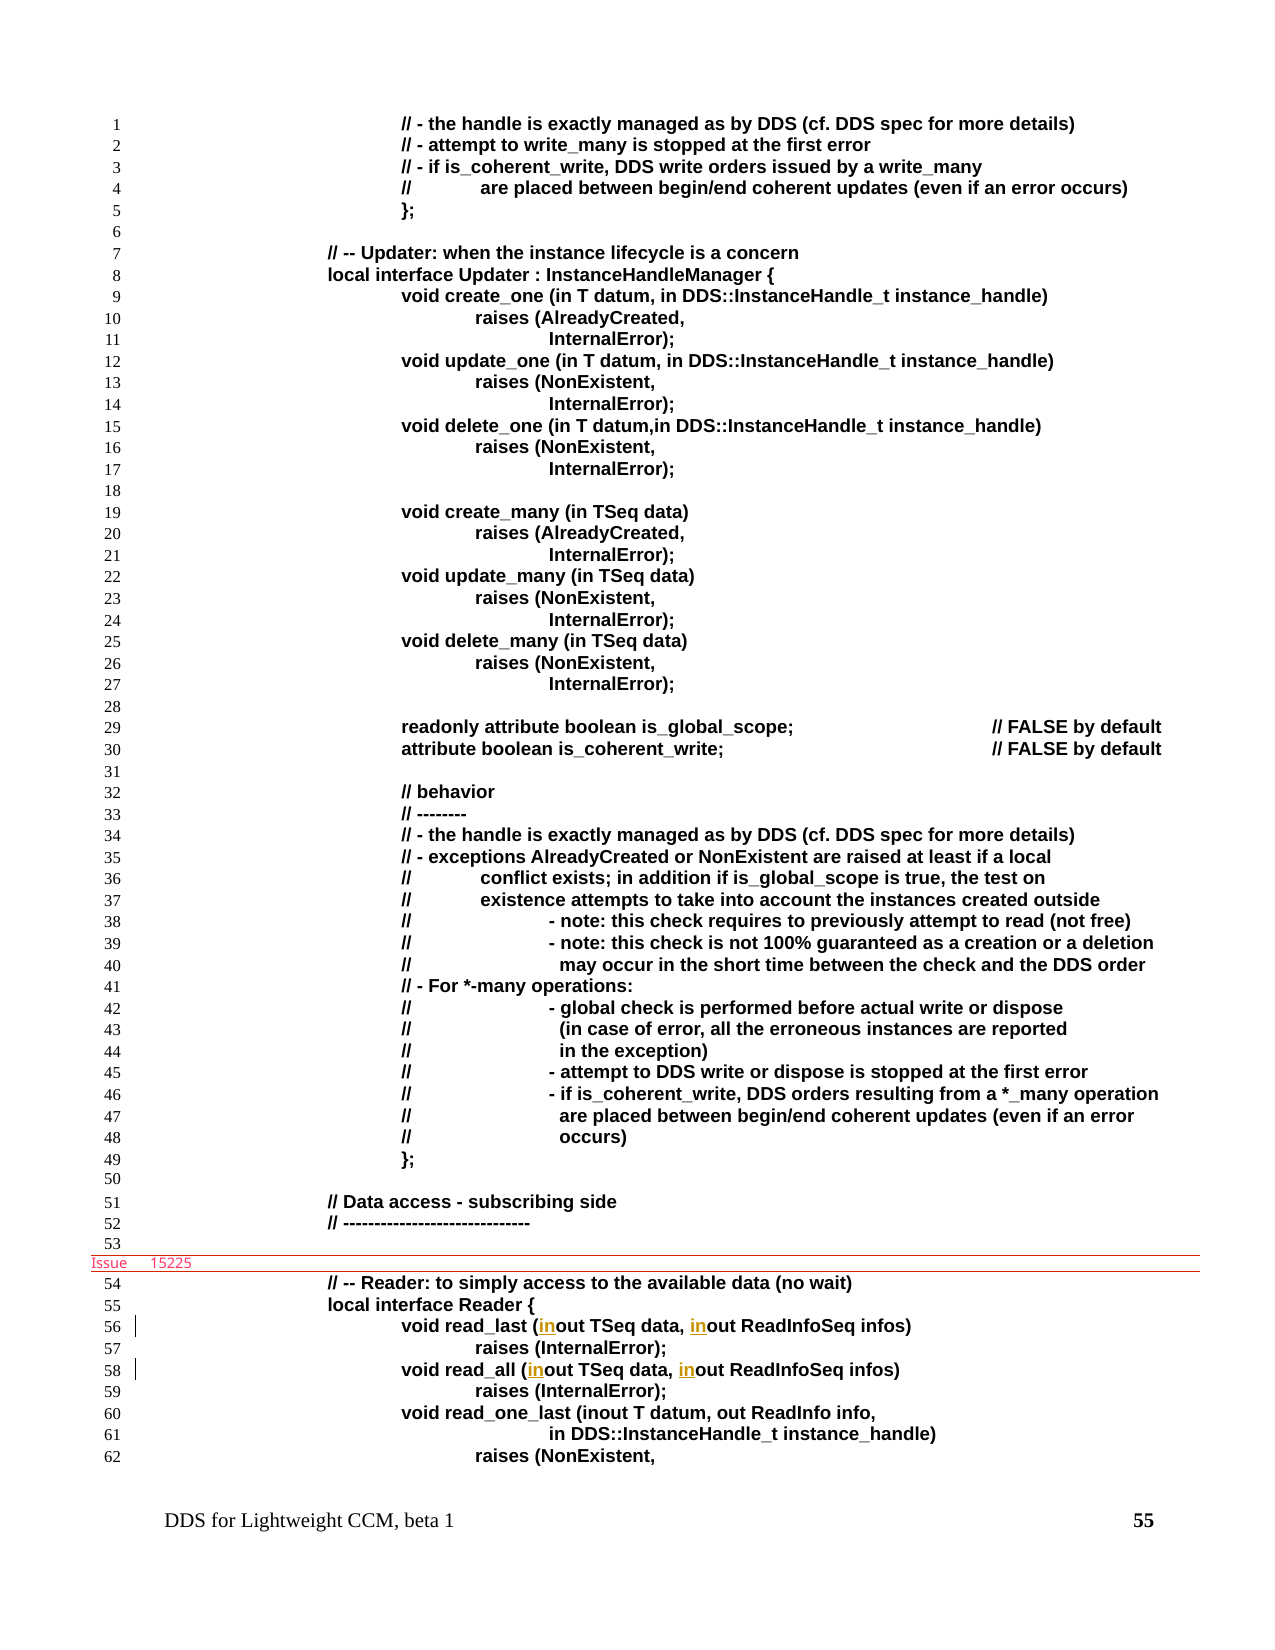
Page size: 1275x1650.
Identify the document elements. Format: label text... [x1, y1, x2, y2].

text // - attempt to DDS write or dispose is stopped at the first error [179, 1061, 1200, 1083]
text // are placed between begin/end coherent updates (even if an error [179, 1104, 1200, 1126]
text in DDS::InstanceHandle_t instance_handle) [179, 1423, 1200, 1445]
text InternalError); [179, 393, 1200, 414]
text // -- Reader: to simply access to the available data (no wait) [179, 1272, 1200, 1294]
text // existence attempts to take into account the instances created outside [179, 889, 1200, 910]
text // -------- [179, 802, 1200, 824]
text // behavior [179, 781, 1200, 802]
text readonly attribute boolean is_global_scope; // FALSE by default [179, 716, 1200, 738]
text }; [179, 1147, 1200, 1169]
text // - the handle is exactly managed as by DDS (cf. DDS spec for more details) [179, 824, 1200, 846]
text // - attempt to write_many is stopped at the first error [179, 134, 1200, 156]
text raises (AlreadyCreated, [179, 307, 1200, 328]
text InternalError); [179, 608, 1200, 630]
text // (in case of error, all the erroneous instances are reported [179, 1018, 1200, 1040]
text void read_last (inout TSeq data, inout ReadInfoSeq infos) [179, 1315, 1200, 1337]
text }; [179, 199, 1200, 220]
text // Data access - subscribing side [179, 1191, 1200, 1212]
text void update_many (in TSeq data) [179, 565, 1200, 587]
text local interface Updater : InstanceHandleManager { [179, 263, 1200, 285]
text attribute boolean is_coherent_write; // FALSE by default [179, 738, 1200, 759]
text // - the handle is exactly managed as by DDS (cf. DDS spec for more details) [179, 112, 1200, 134]
text void read_all (inout TSeq data, inout ReadInfoSeq infos) [179, 1358, 1200, 1380]
text InternalError); [179, 457, 1200, 479]
text void delete_one (in T datum,in DDS::InstanceHandle_t instance_handle) [179, 414, 1200, 436]
text InternalError); [179, 328, 1200, 350]
text // -- Updater: when the instance lifecycle is a concern [179, 242, 1200, 263]
text void create_many (in TSeq data) [179, 501, 1200, 522]
text // - if is_coherent_write, DDS write orders issued by a write_many [179, 156, 1200, 177]
text raises (InternalError); [179, 1337, 1200, 1358]
text InternalError); [179, 673, 1200, 695]
text // ------------------------------ [179, 1212, 1200, 1234]
text // - For *-many operations: [179, 975, 1200, 997]
text // - exceptions AlreadyCreated or NonExistent are raised at least if a local [179, 846, 1200, 867]
list 15225 [91, 1256, 1200, 1271]
text void update_one (in T datum, in DDS::InstanceHandle_t instance_handle) [179, 350, 1200, 371]
text // - global check is performed before actual write or dispose [179, 997, 1200, 1018]
text // - note: this check is not 100% guaranteed as a creation or a deletion [179, 932, 1200, 953]
text raises (NonExistent, [179, 436, 1200, 457]
text // - if is_coherent_write, DDS orders resulting from a *_many operation [179, 1083, 1200, 1104]
text void delete_many (in TSeq data) [179, 630, 1200, 652]
text void create_one (in T datum, in DDS::InstanceHandle_t instance_handle) [179, 285, 1200, 307]
text // conflict exists; in addition if is_global_scope is true, the test on [179, 867, 1200, 889]
text raises (AlreadyCreated, [179, 522, 1200, 544]
text // may occur in the short time between the check and the DDS order [179, 953, 1200, 975]
text raises (InternalError); [179, 1380, 1200, 1402]
text raises (NonExistent, [179, 587, 1200, 608]
text void read_one_last (inout T datum, out ReadInfo info, [179, 1402, 1200, 1423]
text raises (NonExistent, [179, 1445, 1200, 1466]
text InternalError); [179, 544, 1200, 565]
text // are placed between begin/end coherent updates (even if an error occurs) [179, 177, 1200, 199]
text raises (NonExistent, [179, 371, 1200, 393]
text // in the exception) [179, 1040, 1200, 1061]
text raises (NonExistent, [179, 652, 1200, 673]
text // occurs) [179, 1126, 1200, 1147]
text // - note: this check requires to previously attempt to read (not free) [179, 910, 1200, 932]
text local interface Reader { [179, 1294, 1200, 1315]
